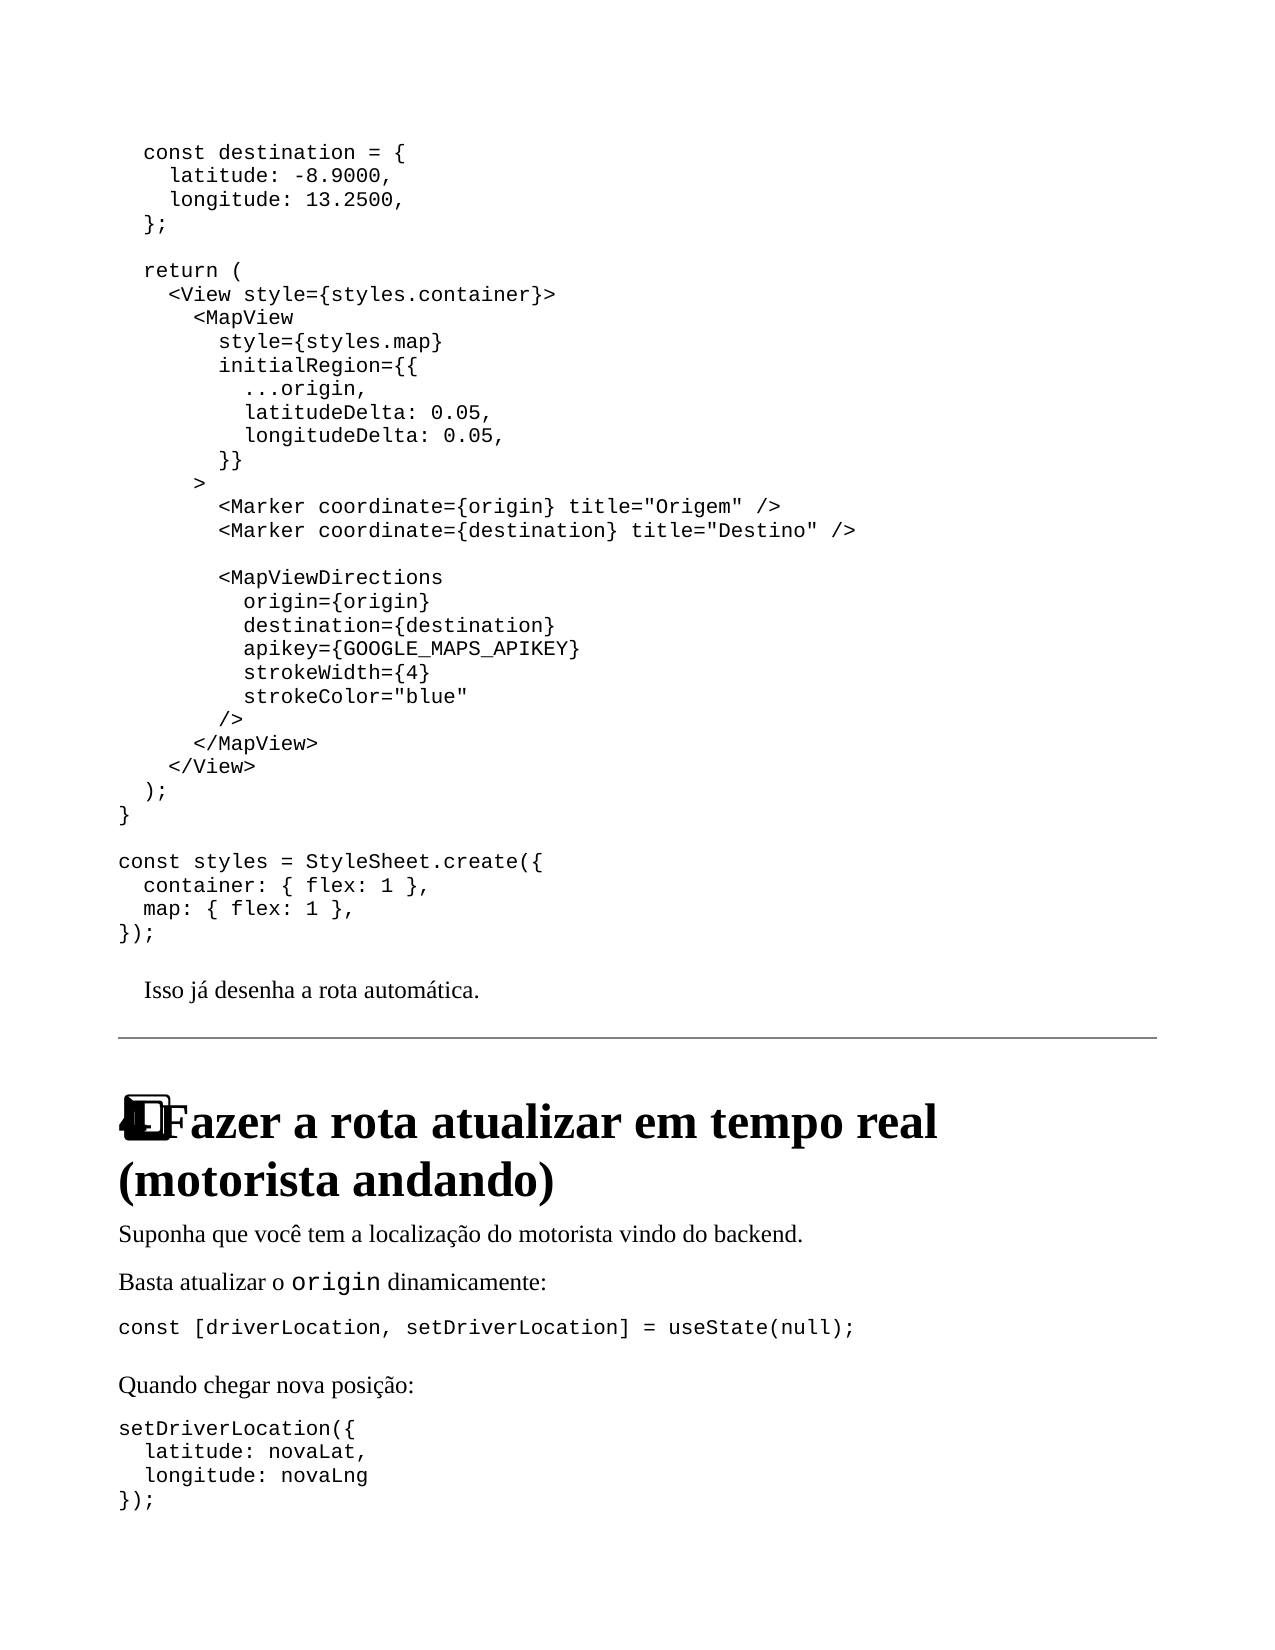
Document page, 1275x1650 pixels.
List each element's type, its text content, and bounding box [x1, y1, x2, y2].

text style={styles.map} [118, 331, 1157, 354]
text container: { flex: 1 }, [118, 875, 1157, 898]
text <Marker coordinate={origin} title="Origem" /> [118, 496, 1157, 520]
text const destination = { [118, 142, 1157, 165]
text initialRegion={{ [118, 354, 1157, 378]
text strokeWidth={4} [118, 662, 1157, 686]
text ...origin, [118, 378, 1157, 402]
text <View style={styles.container}> [118, 284, 1157, 307]
text Suponha que você tem a localização do motorista vindo do backend. [118, 1219, 1157, 1248]
text </View> [118, 757, 1157, 780]
text strokeColor="blue" [118, 686, 1157, 709]
text }} [118, 449, 1157, 473]
text > [118, 473, 1157, 496]
text Basta atualizar o origin dinamicamente: [118, 1267, 1157, 1298]
text latitude: -8.9000, [118, 165, 1157, 189]
text Quando chegar nova posição: [118, 1370, 1157, 1399]
text longitudeDelta: 0.05, [118, 426, 1157, 449]
text <MapView [118, 307, 1157, 331]
text origin={origin} [118, 591, 1157, 615]
text }); [118, 922, 1157, 946]
text }); [118, 1489, 1157, 1512]
text const styles = StyleSheet.create({ [118, 851, 1157, 875]
text destination={destination} [118, 615, 1157, 638]
text latitudeDelta: 0.05, [118, 402, 1157, 426]
text apikey={GOOGLE_MAPS_APIKEY} [118, 638, 1157, 662]
text <MapViewDirections [118, 567, 1157, 591]
text ); [118, 780, 1157, 804]
text </MapView> [118, 733, 1157, 757]
text }; [118, 213, 1157, 236]
text latitude: novaLat, [118, 1442, 1157, 1465]
text } [118, 804, 1157, 827]
text map: { flex: 1 }, [118, 898, 1157, 922]
text const [driverLocation, setDriverLocation] = useState(null); [118, 1317, 1157, 1341]
text /> [118, 709, 1157, 733]
text longitude: novaLng [118, 1465, 1157, 1489]
text longitude: 13.2500, [118, 189, 1157, 213]
text <Marker coordinate={destination} title="Destino" /> [118, 520, 1157, 544]
text 🔥 Isso já desenha a rota automática. [118, 975, 1157, 1004]
text return ( [118, 260, 1157, 284]
text setDriverLocation({ [118, 1418, 1157, 1442]
subtitle 4️⃣ Fazer a rota atualizar em tempo real (motorista andando) [118, 1092, 1157, 1207]
